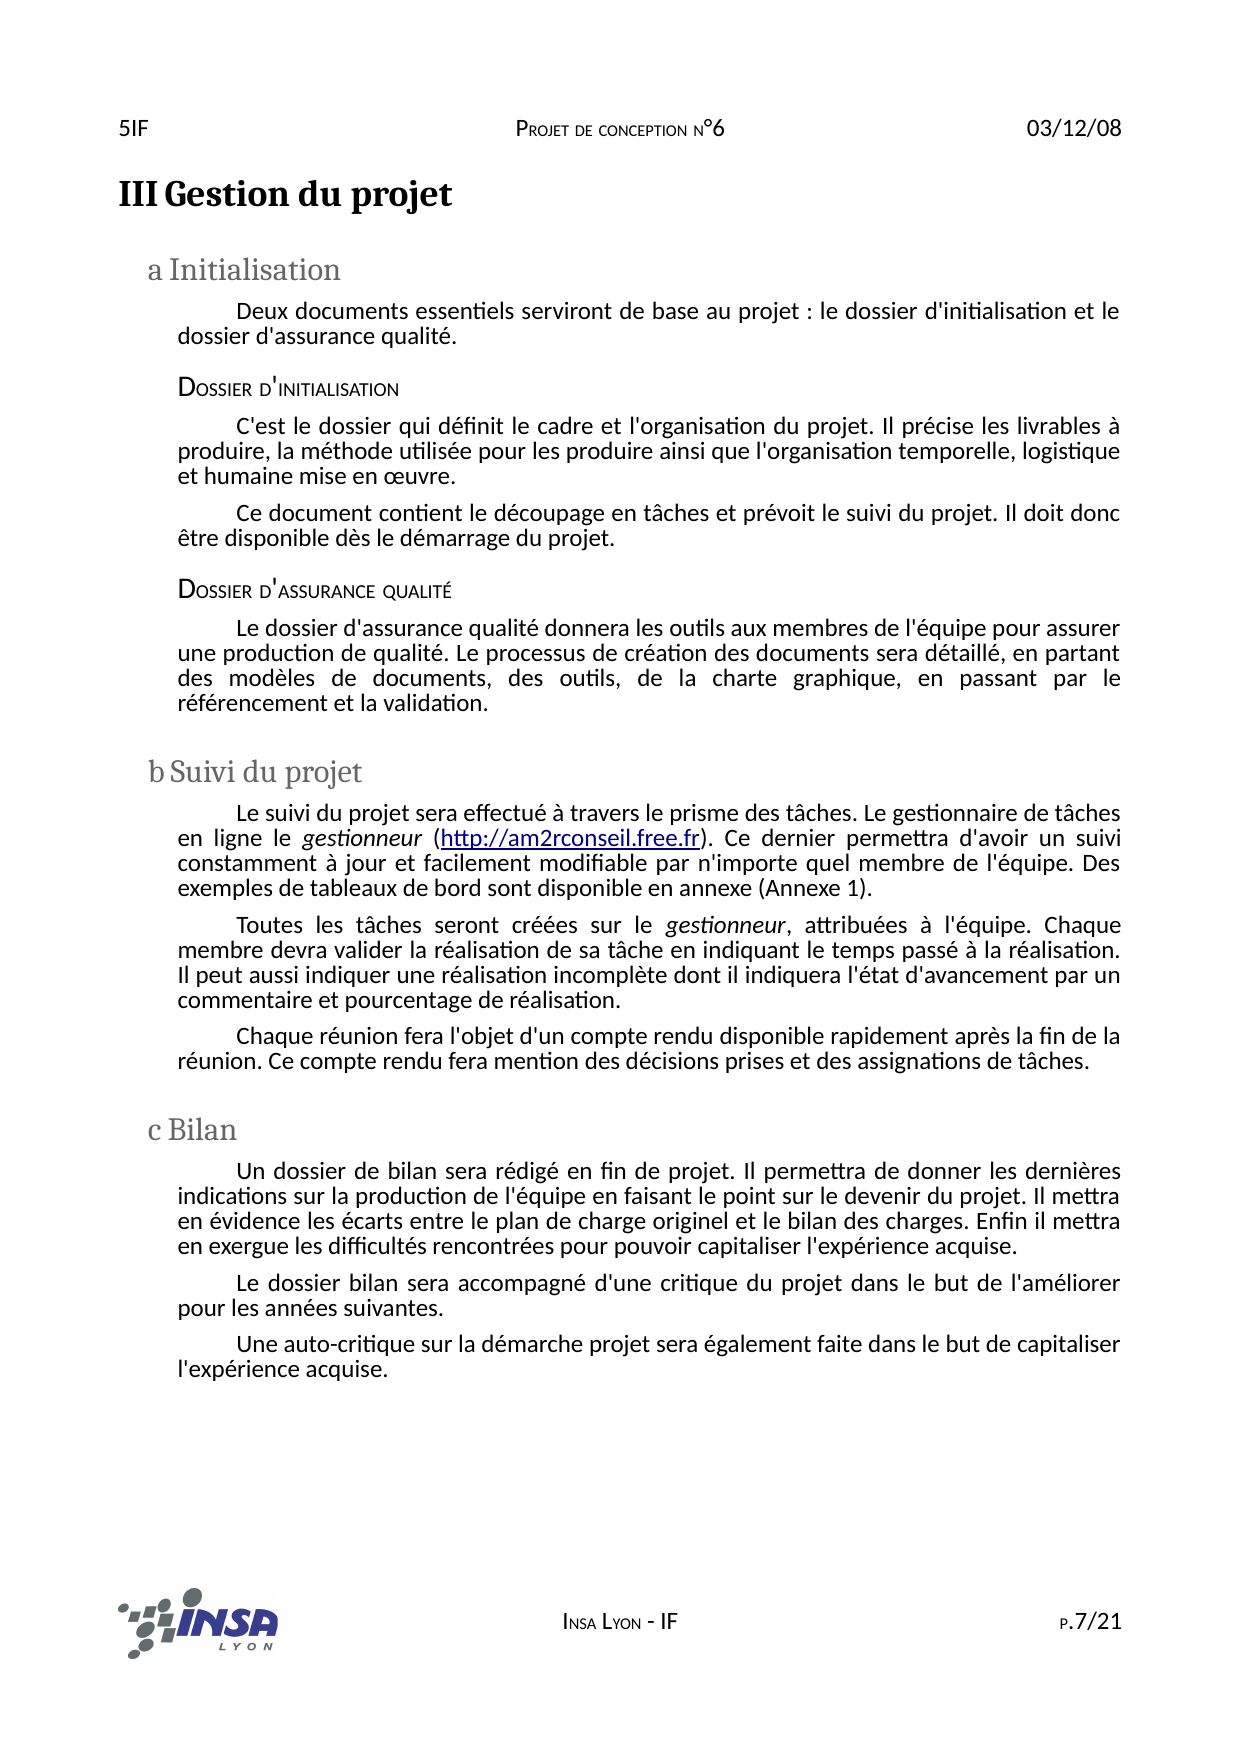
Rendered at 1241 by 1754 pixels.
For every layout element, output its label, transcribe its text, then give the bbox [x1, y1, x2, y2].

text Toutes les tâches seront créées sur le gestionneur, attribuées à l'équipe. Chaque membre devra valider la réalisation de sa tâche en indiquant le temps passé à la réalisation. Il peut aussi indiquer une réalisation incomplète dont il indiquera l'état d'avancement par un commentaire et pourcentage de réalisation. [177, 914, 1122, 1014]
subtitle Dossier d'initialisation [118, 374, 1122, 404]
text Deux documents essentiels serviront de base au projet : le dossier d'initialisation et le dossier d'assurance qualité. [177, 300, 1122, 350]
subtitle Bilan [118, 1111, 1122, 1149]
text Le dossier d'assurance qualité donnera les outils aux membres de l'équipe pour assurer une production de qualité. Le processus de création des documents sera détaillé, en partant des modèles de documents, des outils, de la charte graphique, en passant par le référencement et la validation. [177, 618, 1122, 718]
subtitle Suivi du projet [118, 753, 1122, 791]
text Un dossier de bilan sera rédigé en fin de projet. Il permettra de donner les dernières indications sur la production de l'équipe en faisant le point sur le devenir du projet. Il mettra en évidence les écarts entre le plan de charge originel et le bilan des charges. Enfin il mettra en exergue les difficultés rencontrées pour pouvoir capitaliser l'expérience acquise. [177, 1161, 1122, 1261]
text Chaque réunion fera l'objet d'un compte rendu disponible rapidement après la fin de la réunion. Ce compte rendu fera mention des décisions prises et des assignations de tâches. [177, 1026, 1122, 1076]
subtitle Gestion du projet [118, 173, 1122, 216]
text Le suivi du projet sera effectué à travers le prisme des tâches. Le gestionnaire de tâches en ligne le gestionneur (http://am2rconseil.free.fr). Ce dernier permettra d'avoir un suivi constamment à jour et facilement modifiable par n'importe quel membre de l'équipe. Des exemples de tableaux de bord sont disponible en annexe (Annexe 1). [177, 802, 1122, 902]
subtitle Initialisation [118, 251, 1122, 288]
text Une auto-critique sur la démarche projet sera également faite dans le but de capitaliser l'expérience acquise. [177, 1334, 1122, 1384]
subtitle Dossier d'assurance qualité [118, 576, 1122, 606]
text Ce document contient le découpage en tâches et prévoit le suivi du projet. Il doit donc être disponible dès le démarrage du projet. [177, 502, 1122, 552]
picture [118, 1588, 278, 1659]
text C'est le dossier qui définit le cadre et l'organisation du projet. Il précise les livrables à produire, la méthode utilisée pour les produire ainsi que l'organisation temporelle, logistique et humaine mise en œuvre. [177, 416, 1122, 491]
text Le dossier bilan sera accompagné d'une critique du projet dans le but de l'améliorer pour les années suivantes. [177, 1272, 1122, 1322]
